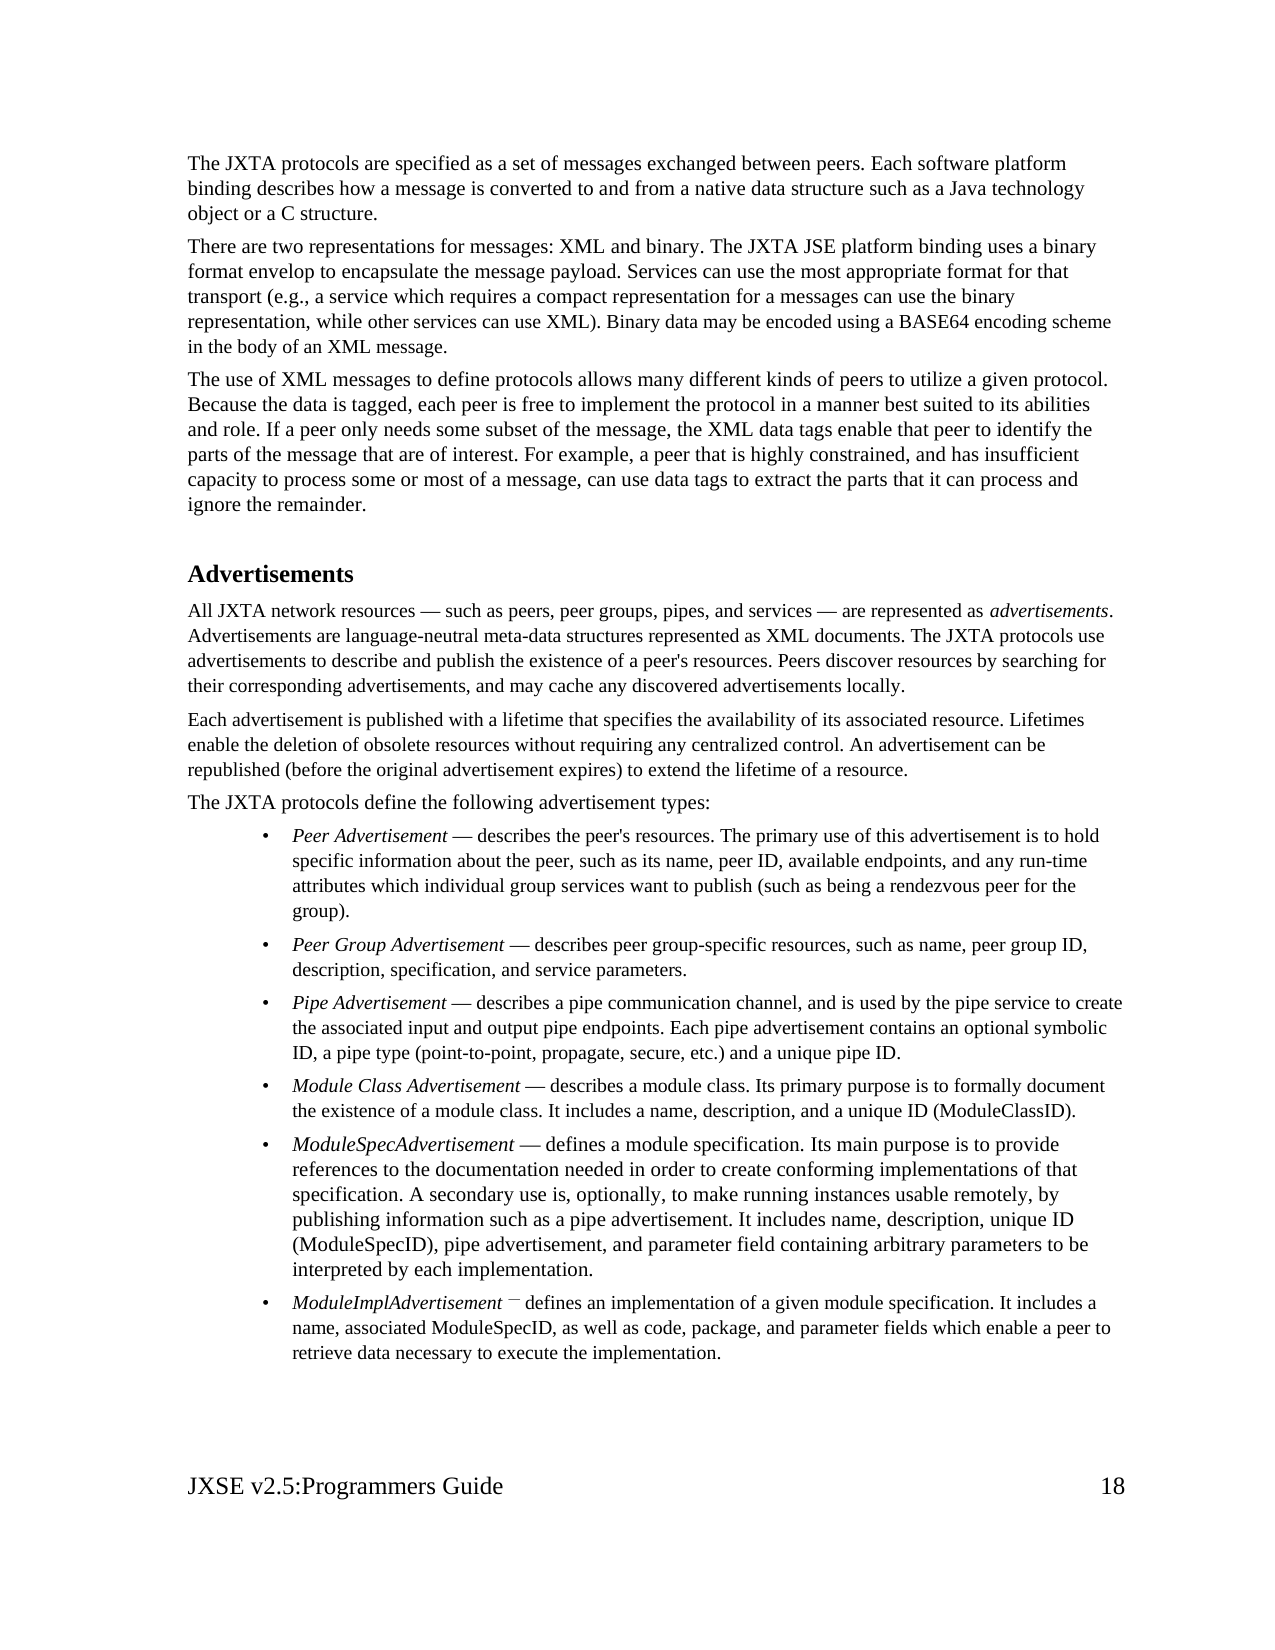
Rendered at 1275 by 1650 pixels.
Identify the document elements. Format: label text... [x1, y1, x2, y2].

list Module Class Advertisement — describes a module class. Its primary purpose is to formally document the existence of a module class. It includes a name, description, and a unique ID (ModuleClassID). [225, 1073, 1125, 1123]
list ModuleImplAdvertisement — defines an implementation of a given module specification. It includes a name, associated ModuleSpecID, as well as code, package, and parameter fields which enable a peer to retrieve data necessary to execute the implementation. [225, 1289, 1125, 1364]
list Peer Advertisement — describes the peer's resources. The primary use of this advertisement is to hold specific information about the peer, such as its name, peer ID, available endpoints, and any run-time attributes which individual group services want to publish (such as being a rendezvous peer for the group). [225, 823, 1125, 923]
text Advertisements [187, 558, 1125, 587]
text The JXTA protocols are specified as a set of messages exchanged between peers. Each software platform binding describes how a message is converted to and from a native data structure such as a Java technology object or a C structure. [187, 150, 1125, 225]
list Pipe Advertisement — describes a pipe communication channel, and is used by the pipe service to create the associated input and output pipe endpoints. Each pipe advertisement contains an optional symbolic ID, a pipe type (point-to-point, propagate, secure, etc.) and a unique pipe ID. [225, 989, 1125, 1064]
list Peer Group Advertisement — describes peer group-specific resources, such as name, peer group ID, description, specification, and service parameters. [225, 931, 1125, 981]
list ModuleSpecAdvertisement — defines a module specification. Its main purpose is to provide references to the documentation needed in order to create conforming implementations of that specification. A secondary use is, optionally, to make running instances usable remotely, by publishing information such as a pipe advertisement. It includes name, description, unique ID (ModuleSpecID), pipe advertisement, and parameter field containing arbitrary parameters to be interpreted by each implementation. [225, 1131, 1125, 1281]
text Each advertisement is published with a lifetime that specifies the availability of its associated resource. Lifetimes enable the deletion of obsolete resources without requiring any centralized control. An advertisement can be republished (before the original advertisement expires) to extend the lifetime of a resource. [187, 706, 1125, 781]
text The JXTA protocols define the following advertisement types: [187, 789, 1125, 814]
text All JXTA network resources — such as peers, peer groups, pipes, and services — are represented as advertisements. Advertisements are language-neutral meta-data structures represented as XML documents. The JXTA protocols use advertisements to describe and publish the existence of a peer's resources. Peers discover resources by searching for their corresponding advertisements, and may cache any discovered advertisements locally. [187, 598, 1125, 698]
text The use of XML messages to define protocols allows many different kinds of peers to utilize a given protocol. Because the data is tagged, each peer is free to implement the protocol in a manner best suited to its abilities and role. If a peer only needs some subset of the message, the XML data tags enable that peer to identify the parts of the message that are of interest. For example, a peer that is highly constrained, and has insufficient capacity to process some or most of a message, can use data tags to extract the parts that it can process and ignore the remainder. [187, 367, 1125, 517]
text There are two representations for messages: XML and binary. The JXTA JSE platform binding uses a binary format envelop to encapsulate the message payload. Services can use the most appropriate format for that transport (e.g., a service which requires a compact representation for a messages can use the binary representation, while other services can use XML). Binary data may be encoded using a BASE64 encoding scheme in the body of an XML message. [187, 233, 1125, 358]
